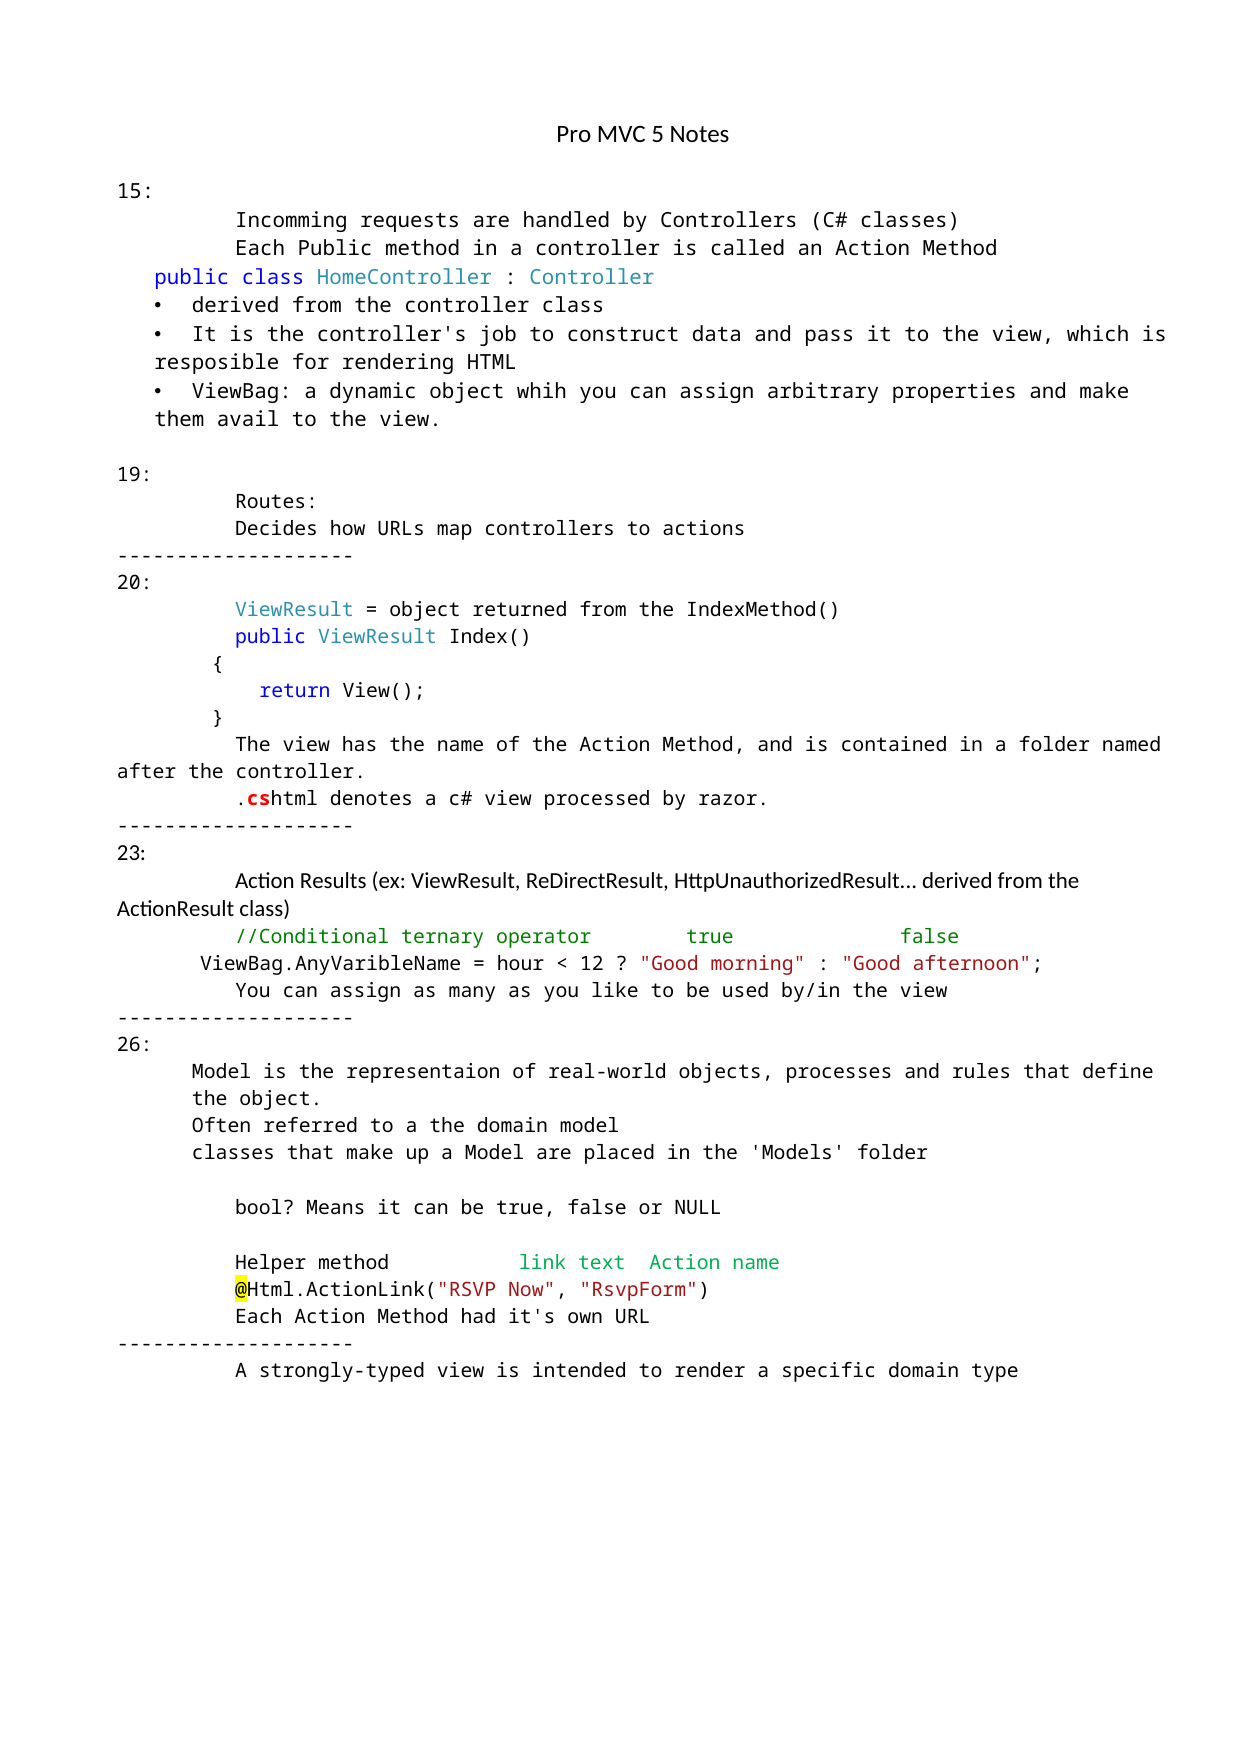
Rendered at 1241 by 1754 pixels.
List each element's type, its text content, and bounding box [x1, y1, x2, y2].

text Action Results (ex: ViewResult, ReDirectResult, HttpUnauthorizedResult... derived from the ActionResult class) [117, 866, 1169, 922]
list It is the controller's job to construct data and pass it to the view, which is resposible for rendering HTML [117, 319, 1169, 376]
text public ViewResult Index() [117, 622, 1169, 649]
text 20: [117, 568, 1169, 596]
text Each Public method in a controller is called an Action Method [117, 233, 1169, 262]
text ViewResult = object returned from the IndexMethod() [117, 596, 1169, 622]
text { [117, 649, 1169, 676]
text 23: [117, 838, 1169, 866]
text ViewBag.AnyVaribleName = hour < 12 ? "Good morning" : "Good afternoon"; [117, 949, 1169, 976]
text -------------------- [117, 1329, 1169, 1356]
text Helper method link text Action name [117, 1248, 1169, 1275]
text //Conditional ternary operator true false [117, 922, 1169, 949]
text 26: [117, 1030, 1169, 1057]
text .cshtml denotes a c# view processed by razor. [117, 784, 1169, 811]
text A strongly-typed view is intended to render a specific domain type [117, 1356, 1169, 1383]
text You can assign as many as you like to be used by/in the view [117, 976, 1169, 1003]
list derived from the controller class [117, 290, 1169, 319]
text Model is the representaion of real-world objects, processes and rules that define the object. [192, 1057, 1169, 1111]
text bool? Means it can be true, false or NULL [117, 1193, 1169, 1220]
text Each Action Method had it's own URL [117, 1302, 1169, 1329]
list ViewBag: a dynamic object whih you can assign arbitrary properties and make them avail to the view. [117, 376, 1169, 433]
text Incomming requests are handled by Controllers (C# classes) [117, 205, 1169, 233]
text Routes: [117, 488, 1169, 514]
text -------------------- [117, 542, 1169, 568]
text return View(); [117, 676, 1169, 703]
text -------------------- [117, 811, 1169, 838]
text The view has the name of the Action Method, and is contained in a folder named after the controller. [117, 730, 1169, 784]
text Decides how URLs map controllers to actions [117, 514, 1169, 542]
text 15: [117, 177, 1169, 205]
text Pro MVC 5 Notes [117, 118, 1169, 149]
text classes that make up a Model are placed in the 'Models' folder [192, 1138, 1169, 1165]
text 19: [117, 461, 1169, 488]
text @Html.ActionLink("RSVP Now", "RsvpForm") [117, 1275, 1169, 1302]
text -------------------- [117, 1003, 1169, 1030]
text Often referred to a the domain model [192, 1111, 1169, 1138]
text } [117, 703, 1169, 730]
text public class HomeController : Controller [154, 262, 1169, 290]
